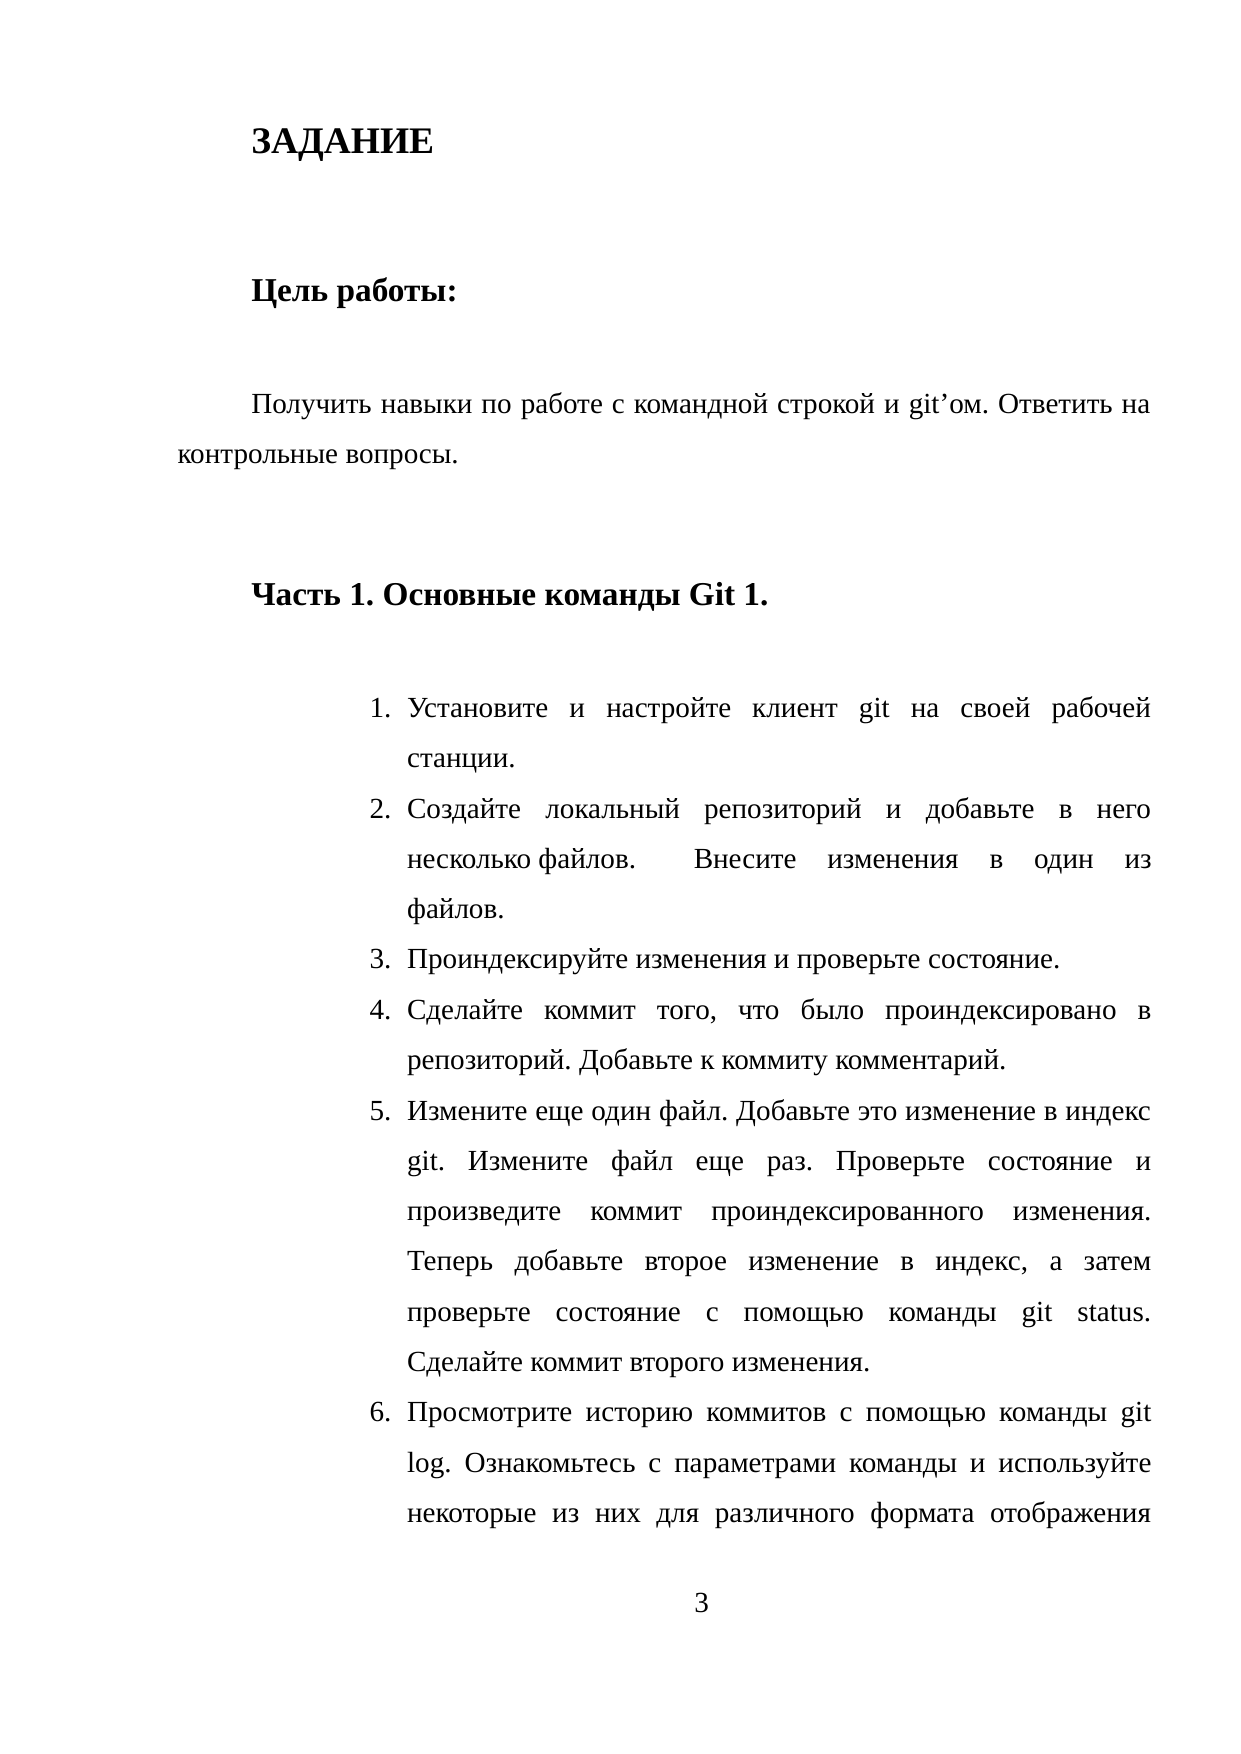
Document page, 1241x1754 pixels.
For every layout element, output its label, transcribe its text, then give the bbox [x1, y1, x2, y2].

subtitle ЗАДАНИЕ [251, 118, 1152, 161]
subtitle Цель работы: [251, 270, 1152, 309]
subtitle Часть 1. Основные команды Git 1. [251, 574, 1152, 613]
list Установите и настройте клиент git на своей рабочей станции. [369, 690, 1152, 774]
list Создайте локальный репозиторий и добавьте в него несколько файлов. Внесите изменения в один из файлов. [369, 791, 1152, 925]
list Просмотрите историю коммитов с помощью команды git log. Ознакомьтесь с параметрами команды и используйте некоторые из них для различного формата отображения [369, 1394, 1152, 1529]
list Измените еще один файл. Добавьте это изменение в индекс git. Измените файл еще раз. Проверьте состояние и произведите коммит проиндексированного изменения. Теперь добавьте второе изменение в индекс, а затем проверьте состояние с помощью команды git status. Сделайте коммит второго изменения. [369, 1093, 1152, 1378]
text Получить навыки по работе с командной строкой и git’ом. Ответить на контрольные вопросы. [177, 386, 1152, 470]
list Сделайте коммит того, что было проиндексировано в репозиторий. Добавьте к коммиту комментарий. [369, 992, 1152, 1076]
list Проиндексируйте изменения и проверьте состояние. [369, 942, 1152, 975]
